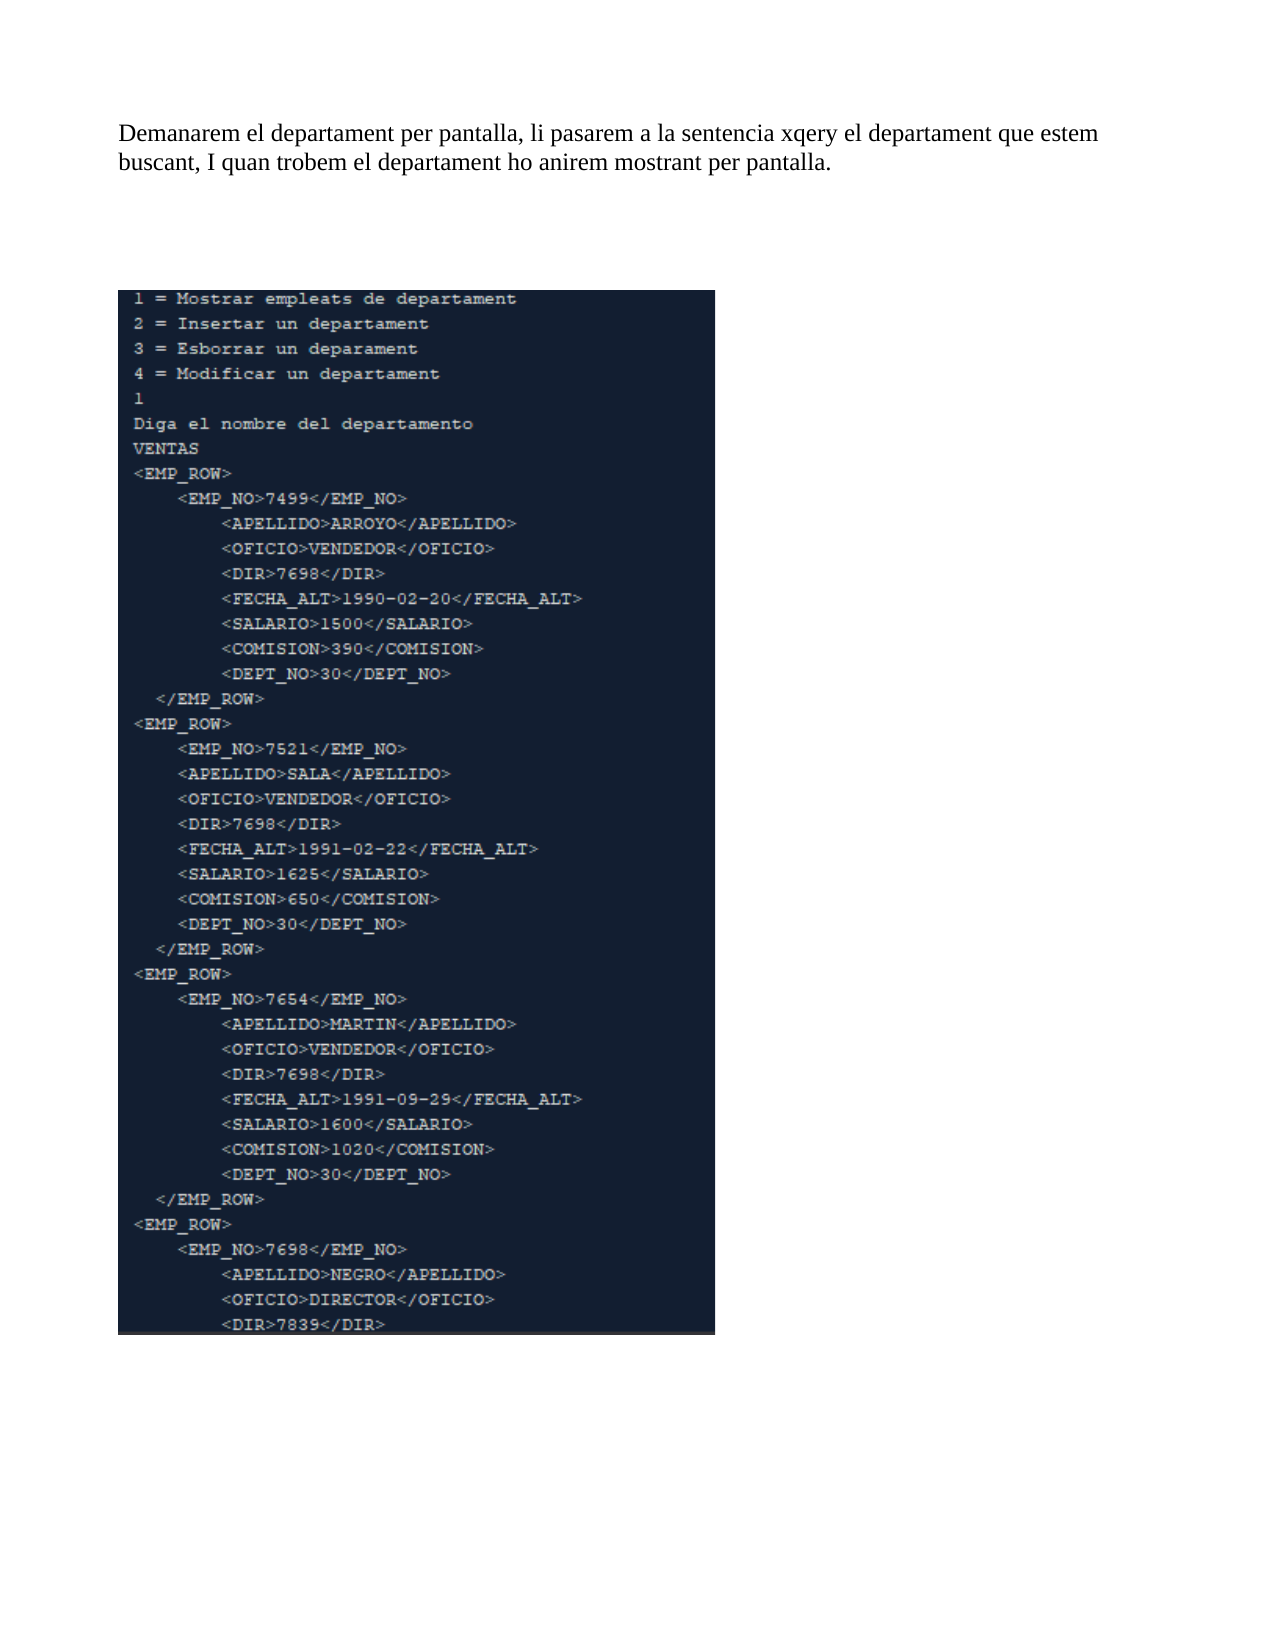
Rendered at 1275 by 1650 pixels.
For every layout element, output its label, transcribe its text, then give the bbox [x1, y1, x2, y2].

picture [118, 290, 715, 1335]
text Demanarem el departament per pantalla, li pasarem a la sentencia xqery el departament que estem buscant, I quan trobem el departament ho anirem mostrant per pantalla. [118, 118, 1157, 176]
